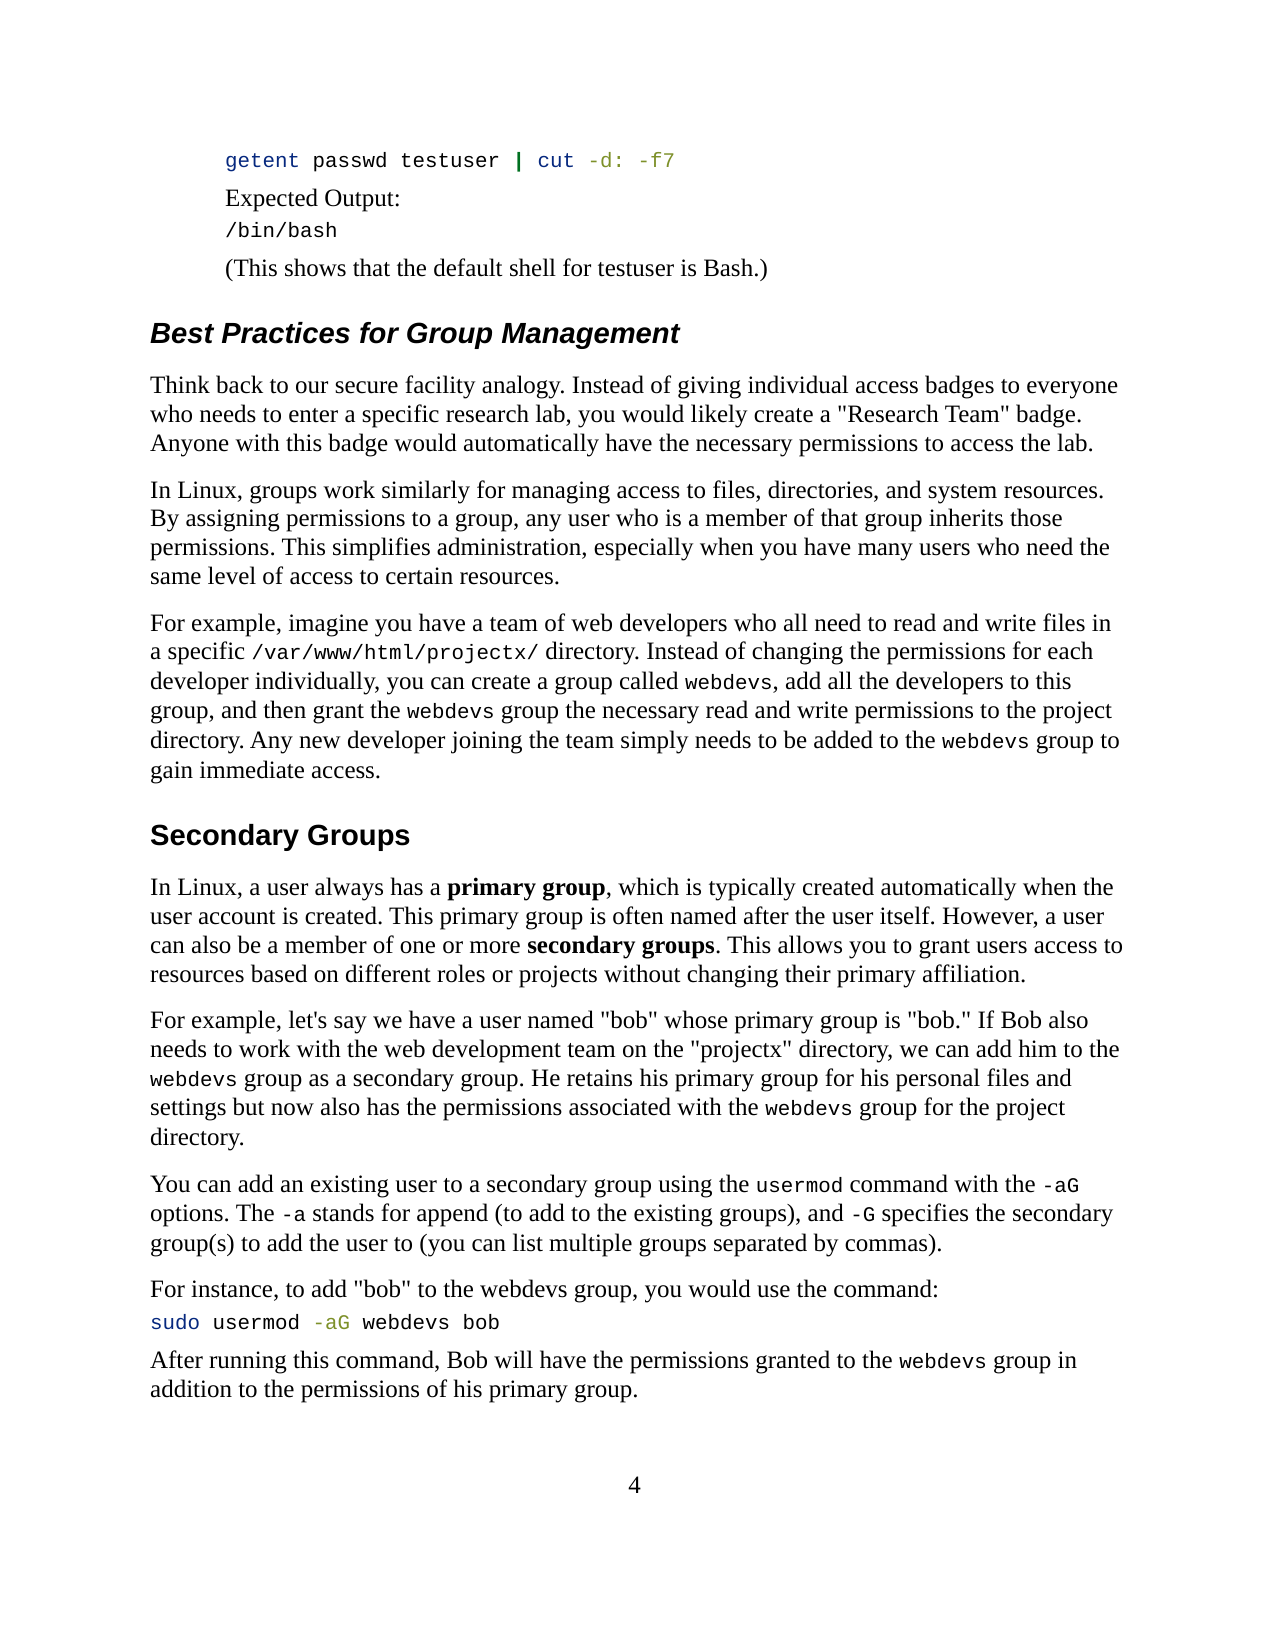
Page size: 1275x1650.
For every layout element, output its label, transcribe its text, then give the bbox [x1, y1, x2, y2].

text Think back to our secure facility analogy. Instead of giving individual access badges to everyone who needs to enter a specific research lab, you would likely create a "Research Team" badge. Anyone with this badge would automatically have the necessary permissions to access the lab. [150, 371, 1125, 457]
list getent passwd testuser | cut -d: -f7 [187, 150, 1125, 174]
text For example, imagine you have a team of web developers who all need to read and write files in a specific /var/www/html/projectx/ directory. Instead of changing the permissions for each developer individually, you can create a group called webdevs, add all the developers to this group, and then grant the webdevs group the necessary read and write permissions to the project directory. Any new developer joining the team simply needs to be added to the webdevs group to gain immediate access. [150, 608, 1125, 783]
list Expected Output: [187, 183, 1125, 211]
text For instance, to add "bob" to the webdevs group, you would use the command: [150, 1274, 1125, 1303]
text For example, let's say we have a user named "bob" whose primary group is "bob." If Bob also needs to work with the web development team on the "projectx" directory, we can add him to the webdevs group as a secondary group. He retains his primary group for his personal files and settings but now also has the permissions associated with the webdevs group for the project directory. [150, 1005, 1125, 1151]
text After running this command, Bob will have the permissions granted to the webdevs group in addition to the permissions of his primary group. [150, 1345, 1125, 1403]
subtitle Secondary Groups [150, 817, 1125, 851]
list (This shows that the default shell for testuser is Bash.) [187, 253, 1125, 282]
text In Linux, a user always has a primary group, which is typically created automatically when the user account is created. This primary group is often named after the user itself. However, a user can also be a member of one or more secondary groups. This allows you to grant users access to resources based on different roles or projects without changing their primary affiliation. [150, 872, 1125, 987]
list /bin/bash [187, 220, 1125, 244]
text You can add an existing user to a secondary group using the usermod command with the -aG options. The -a stands for append (to add to the existing groups), and -G specifies the secondary group(s) to add the user to (you can list multiple groups separated by commas). [150, 1169, 1125, 1257]
text In Linux, groups work similarly for managing access to files, directories, and system resources. By assigning permissions to a group, any user who is a member of that group inherits those permissions. This simplifies administration, especially when you have many users who need the same level of access to certain resources. [150, 475, 1125, 590]
subtitle Best Practices for Group Management [150, 316, 1125, 349]
text sudo usermod -aG webdevs bob [150, 1312, 1125, 1336]
